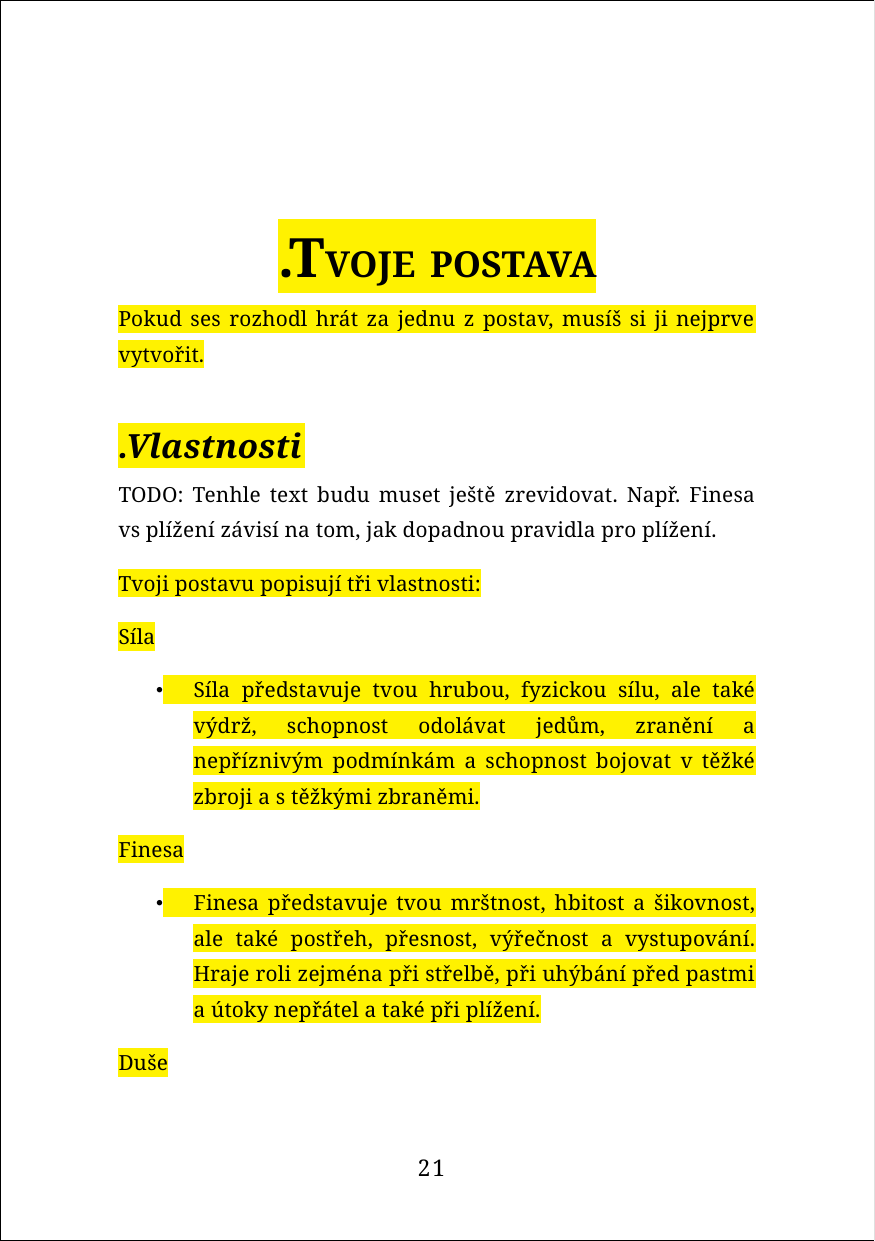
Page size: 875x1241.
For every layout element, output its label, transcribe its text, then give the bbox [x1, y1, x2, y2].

subtitle .Tvoje postava [118, 219, 756, 293]
text Duše [118, 1048, 756, 1077]
list Finesa představuje tvou mrštnost, hbitost a šikovnost, ale také postřeh, přesnost, výřečnost a vystupování. Hraje roli zejména při střelbě, při uhýbání před pastmi a útoky nepřátel a také při plížení. [156, 888, 756, 1023]
text Finesa [118, 835, 756, 863]
list Síla představuje tvou hrubou, fyzickou sílu, ale také výdrž, schopnost odolávat jedům, zranění a nepříznivým podmínkám a schopnost bojovat v těžké zbroji a s těžkými zbraněmi. [156, 675, 756, 810]
text TODO: Tenhle text budu muset ještě zrevidovat. Např. Finesa vs plížení závisí na tom, jak dopadnou pravidla pro plížení. [118, 480, 756, 544]
text Pokud ses rozhodl hrát za jednu z postav, musíš si ji nejprve vytvořit. [118, 304, 756, 368]
text Síla [118, 622, 756, 651]
text Tvoji postavu popisují tři vlastnosti: [118, 569, 756, 597]
subtitle .Vlastnosti [118, 423, 756, 468]
